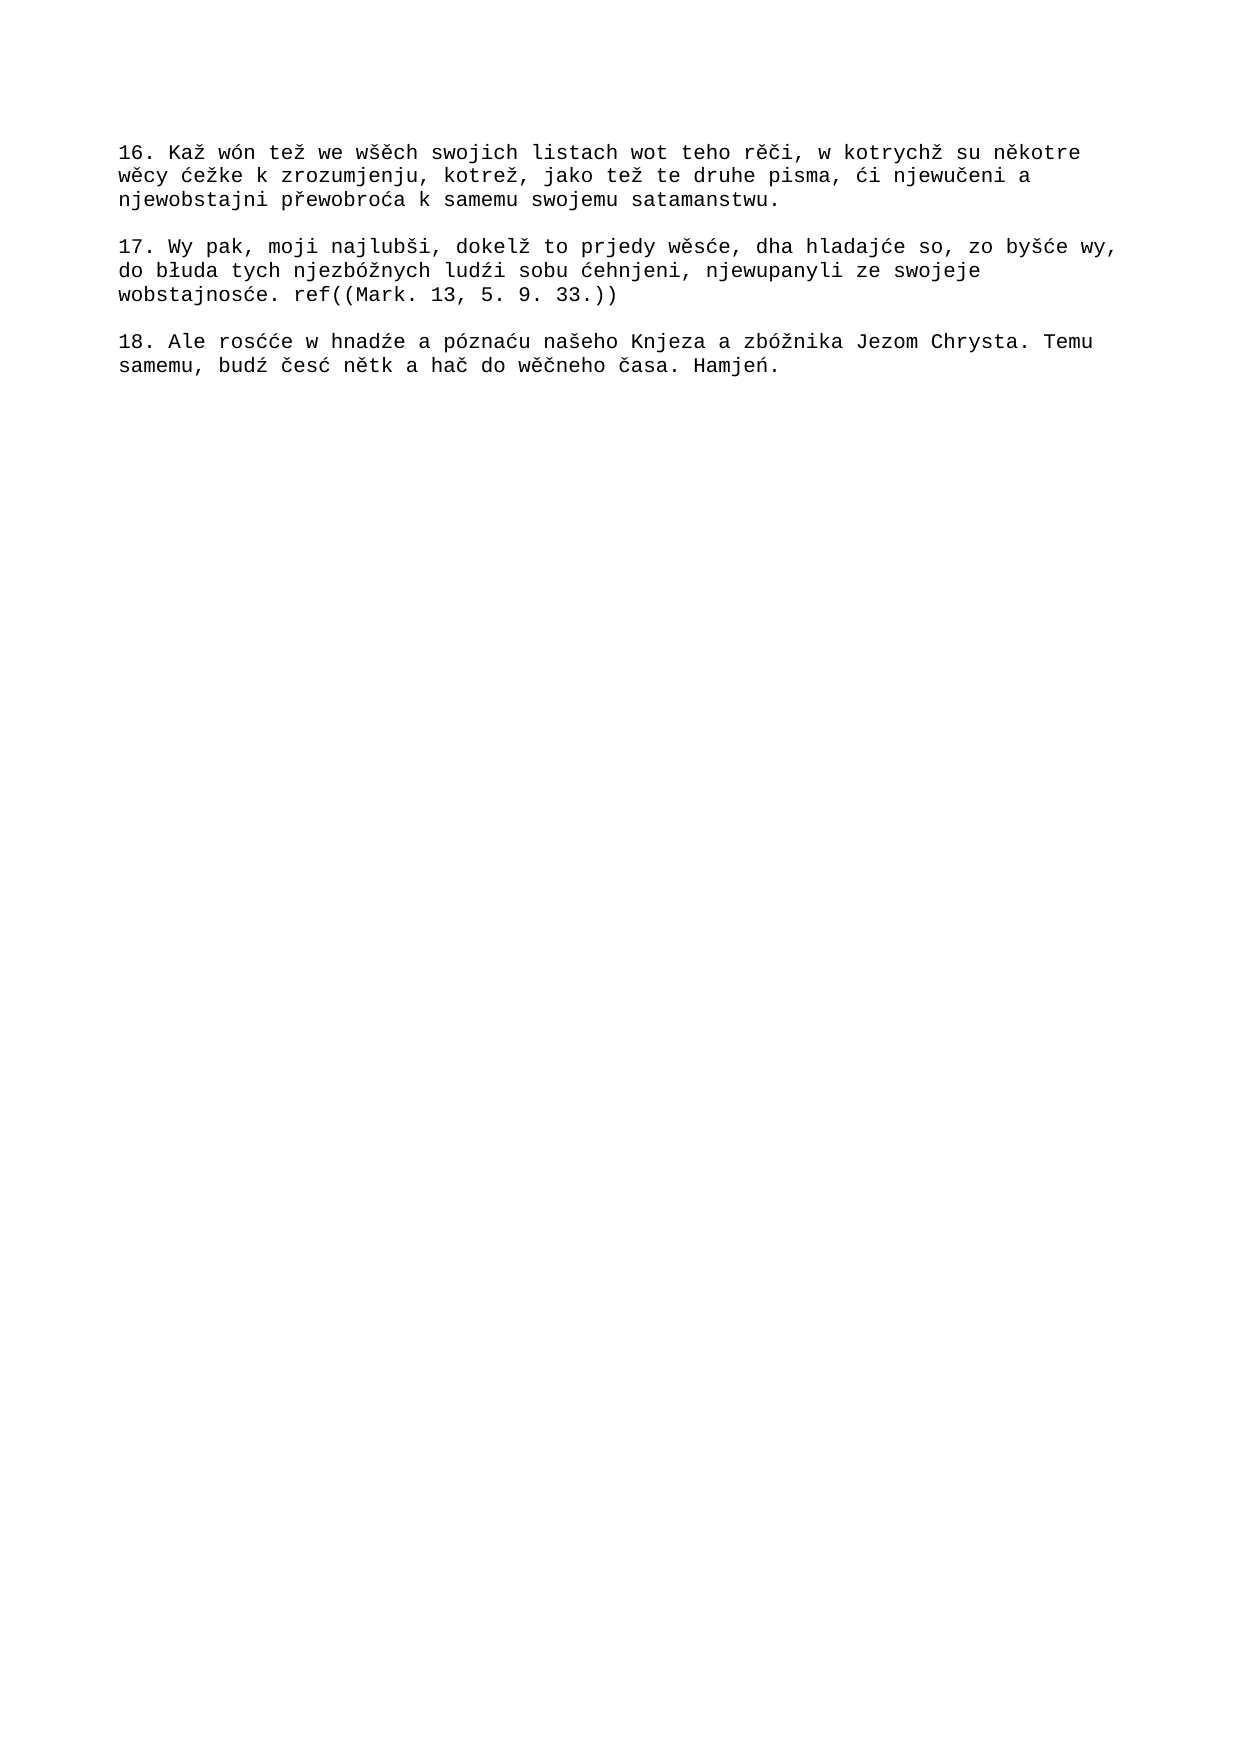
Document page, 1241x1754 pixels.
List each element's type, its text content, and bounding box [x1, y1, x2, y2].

text 16. Kaž wón tež we wšěch swojich listach wot teho rěči, w kotrychž su někotre wěcy ćežke k zrozumjenju, kotrež, jako tež te druhe pisma, ći njewučeni a njewobstajni přewobroća k samemu swojemu satamanstwu. [118, 142, 1122, 213]
text 18. Ale rosćće w hnadźe a póznaću našeho Knjeza a zbóžnika Jezom Chrysta. Temu samemu, budź česć nětk a hač do wěčneho časa. Hamjeń. [118, 331, 1122, 378]
text 17. Wy pak, moji najlubši, dokelž to prjedy wěsće, dha hladajće so, zo byšće wy, do błuda tych njezbóžnych ludźi sobu ćehnjeni, njewupanyli ze swojeje wobstajnosće. ref((Mark. 13, 5. 9. 33.)) [118, 236, 1122, 307]
